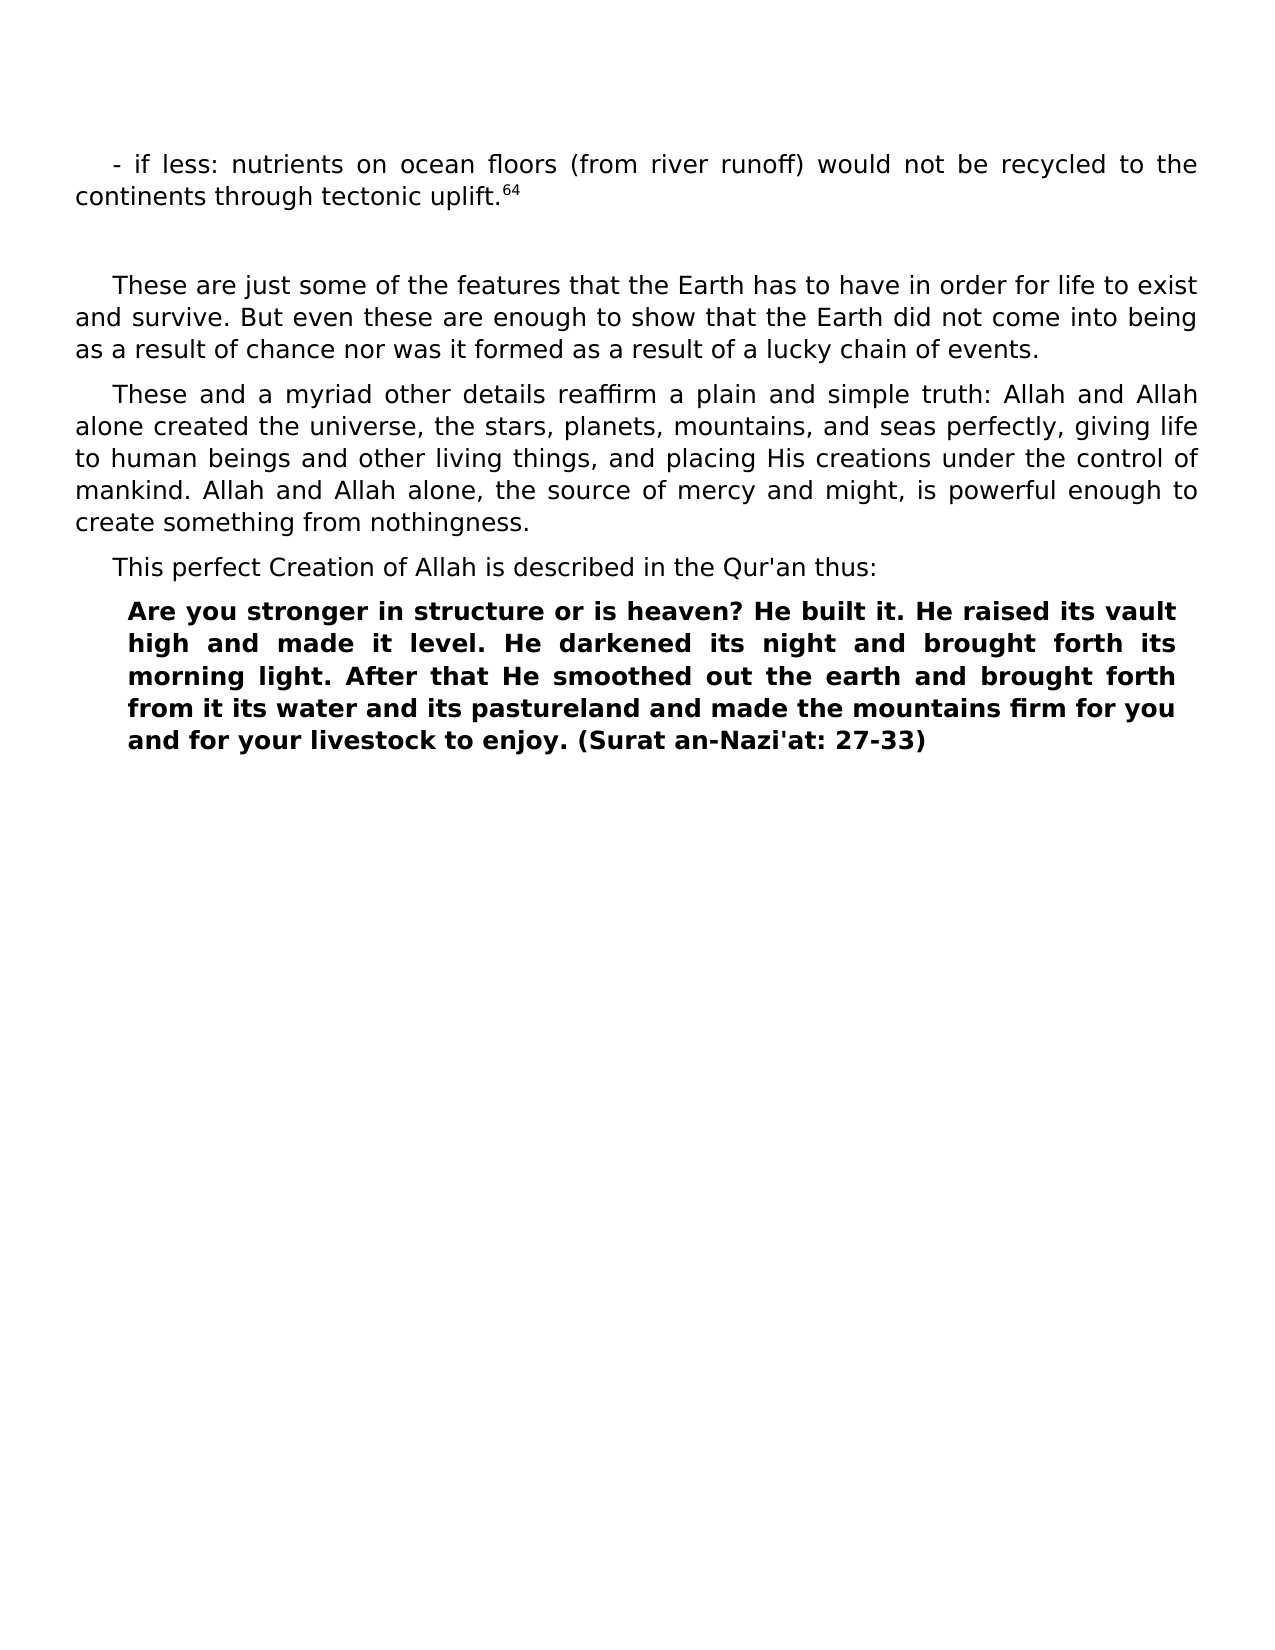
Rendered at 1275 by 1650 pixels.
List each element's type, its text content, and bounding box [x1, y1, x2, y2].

text Are you stronger in structure or is heaven? He built it. He raised its vault high and made it level. He darkened its night and brought forth its morning light. After that He smoothed out the earth and brought forth from it its water and its pastureland and made the mountains firm for you and for your livestock to enjoy. (Surat an-Nazi'at: 27-33) [127, 597, 1177, 755]
text This perfect Creation of Allah is described in the Qur'an thus: [75, 553, 1200, 582]
text - if less: nutrients on ocean floors (from river runoff) would not be recycled to the continents through tectonic uplift.64 [75, 150, 1200, 211]
text These and a myriad other details reaffirm a plain and simple truth: Allah and Allah alone created the universe, the stars, planets, mountains, and seas perfectly, giving life to human beings and other living things, and placing His creations under the control of mankind. Allah and Allah alone, the source of mercy and might, is powerful enough to create something from nothingness. [75, 380, 1200, 537]
text These are just some of the features that the Earth has to have in order for life to exist and survive. But even these are enough to show that the Earth did not come into being as a result of chance nor was it formed as a result of a lucky chain of events. [75, 271, 1200, 364]
